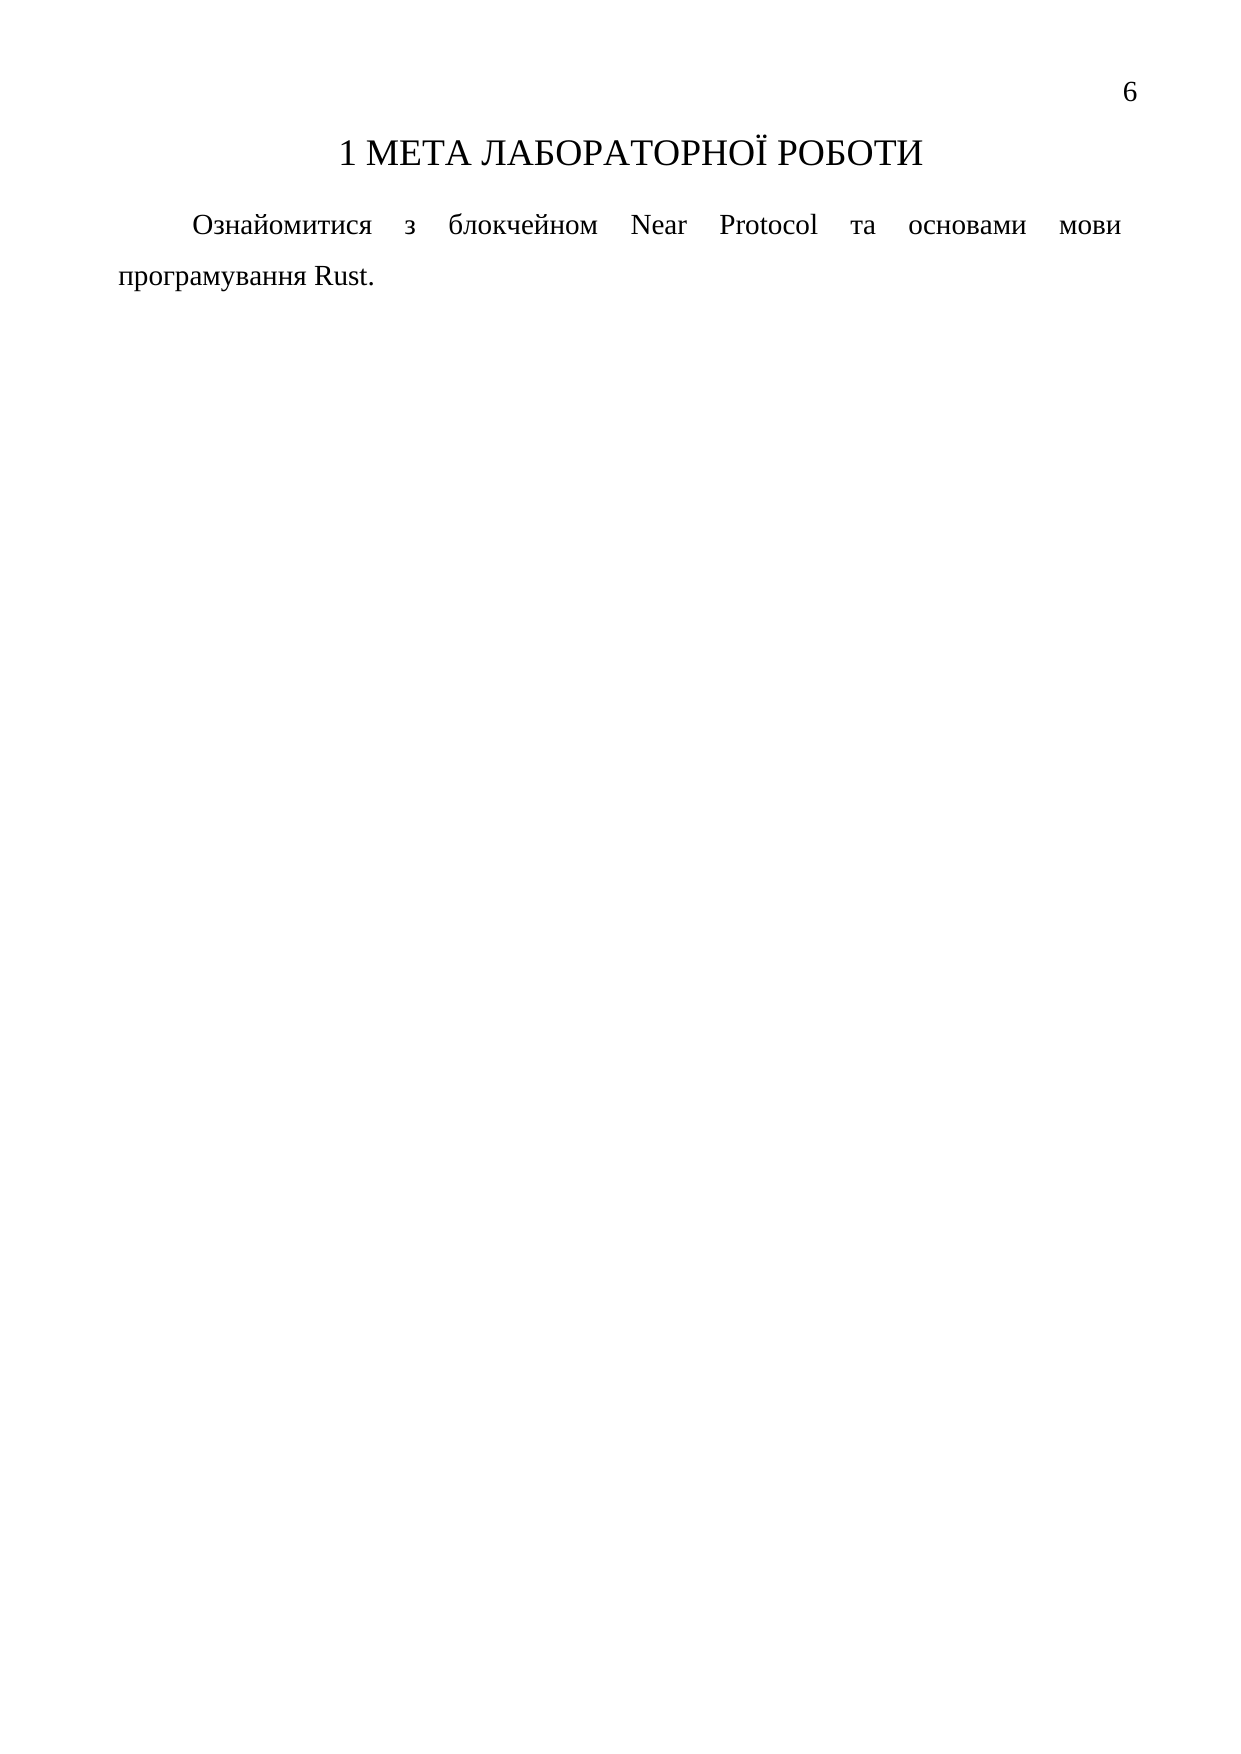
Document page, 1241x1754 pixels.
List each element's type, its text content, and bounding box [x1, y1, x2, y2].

subtitle Мета лабораторної роботи [158, 130, 1104, 173]
text Ознайомитися з блокчейном Near Protocol та основами мови програмування Rust. [118, 207, 1122, 291]
